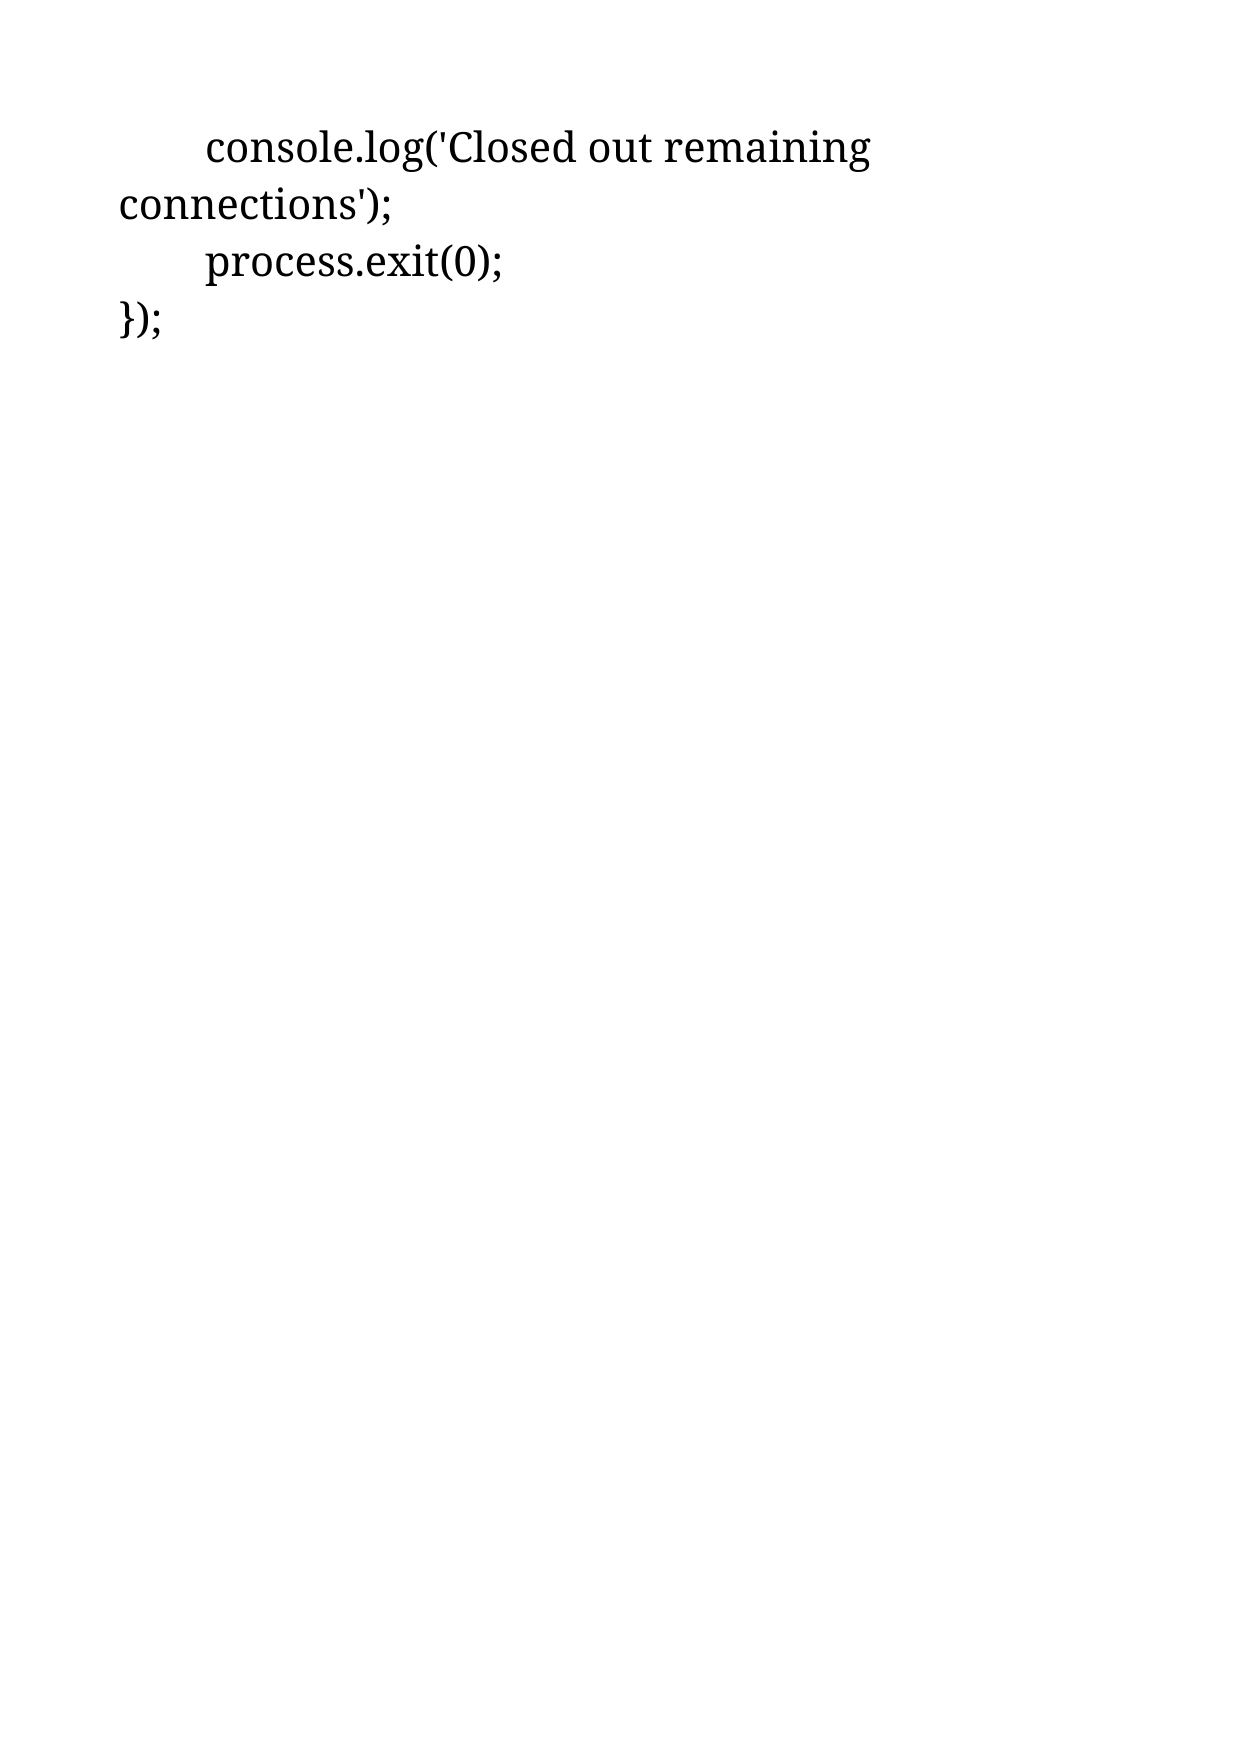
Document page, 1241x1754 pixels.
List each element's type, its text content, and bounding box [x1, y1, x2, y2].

text process.exit(0); [118, 232, 1122, 288]
text }); [118, 288, 1122, 345]
text console.log('Closed out remaining connections'); [118, 118, 1122, 232]
